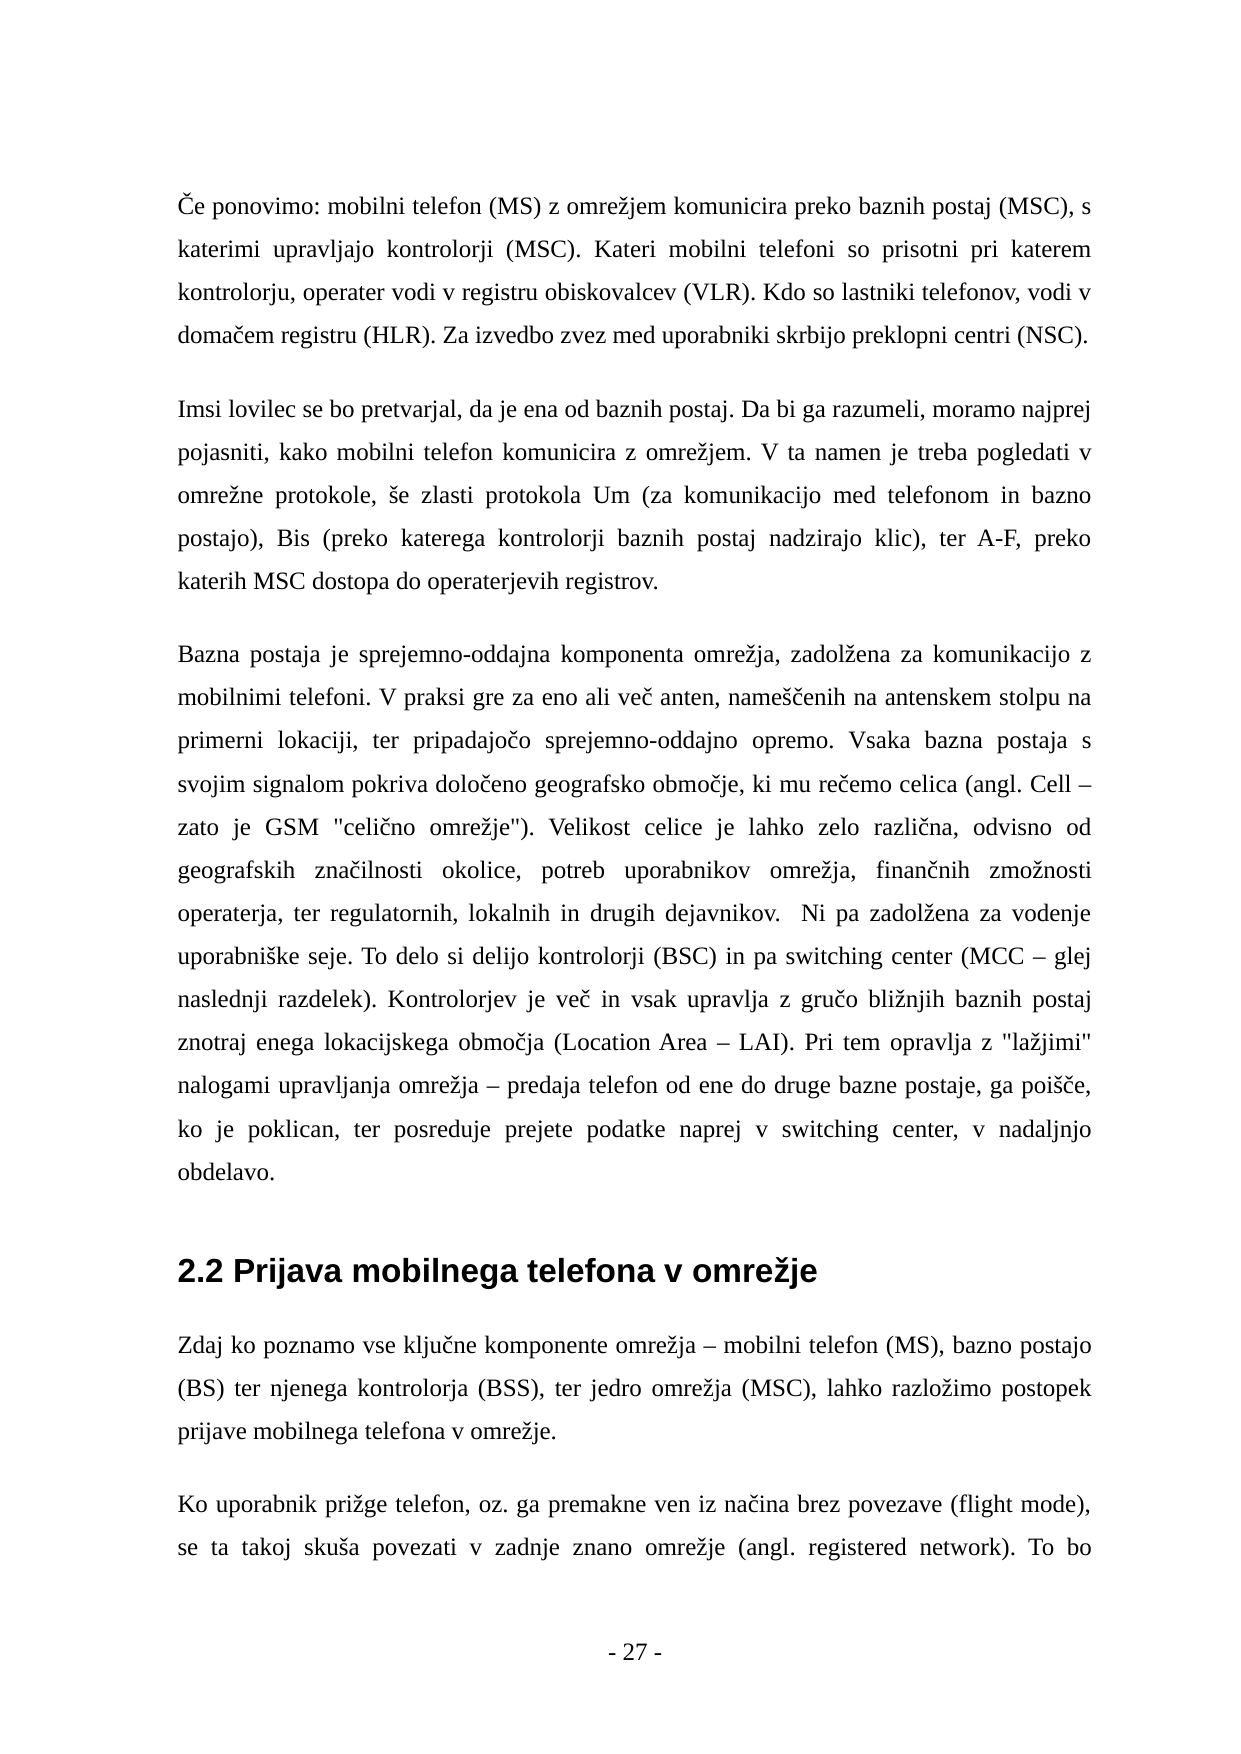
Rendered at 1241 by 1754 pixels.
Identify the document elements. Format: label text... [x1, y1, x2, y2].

text Če ponovimo: mobilni telefon (MS) z omrežjem komunicira preko baznih postaj (MSC), s katerimi upravljajo kontrolorji (MSC). Kateri mobilni telefoni so prisotni pri katerem kontrolorju, operater vodi v registru obiskovalcev (VLR). Kdo so lastniki telefonov, vodi v domačem registru (HLR). Za izvedbo zvez med uporabniki skrbijo preklopni centri (NSC). [177, 191, 1093, 349]
text Imsi lovilec se bo pretvarjal, da je ena od baznih postaj. Da bi ga razumeli, moramo najprej pojasniti, kako mobilni telefon komunicira z omrežjem. V ta namen je treba pogledati v omrežne protokole, še zlasti protokola Um (za komunikacijo med telefonom in bazno postajo), Bis (preko katerega kontrolorji baznih postaj nadzirajo klic), ter A-F, preko katerih MSC dostopa do operaterjevih registrov. [177, 394, 1093, 595]
subtitle 2.2 Prijava mobilnega telefona v omrežje [177, 1251, 1093, 1289]
text Zdaj ko poznamo vse ključne komponente omrežja – mobilni telefon (MS), bazno postajo (BS) ter njenega kontrolorja (BSS), ter jedro omrežja (MSC), lahko razložimo postopek prijave mobilnega telefona v omrežje. [177, 1330, 1093, 1445]
text Bazna postaja je sprejemno-oddajna komponenta omrežja, zadolžena za komunikacijo z mobilnimi telefoni. V praksi gre za eno ali več anten, nameščenih na antenskem stolpu na primerni lokaciji, ter pripadajočo sprejemno-oddajno opremo. Vsaka bazna postaja s svojim signalom pokriva določeno geografsko območje, ki mu rečemo celica (angl. Cell – zato je GSM "celično omrežje"). Velikost celice je lahko zelo različna, odvisno od geografskih značilnosti okolice, potreb uporabnikov omrežja, finančnih zmožnosti operaterja, ter regulatornih, lokalnih in drugih dejavnikov. Ni pa zadolžena za vodenje uporabniške seje. To delo si delijo kontrolorji (BSC) in pa switching center (MCC – glej naslednji razdelek). Kontrolorjev je več in vsak upravlja z gručo bližnjih baznih postaj znotraj enega lokacijskega območja (Location Area – LAI). Pri tem opravlja z "lažjimi" nalogami upravljanja omrežja – predaja telefon od ene do druge bazne postaje, ga poišče, ko je poklican, ter posreduje prejete podatke naprej v switching center, v nadaljnjo obdelavo. [177, 639, 1093, 1186]
text Ko uporabnik prižge telefon, oz. ga premakne ven iz načina brez povezave (flight mode), se ta takoj skuša povezati v zadnje znano omrežje (angl. registered network). To bo [177, 1489, 1093, 1561]
